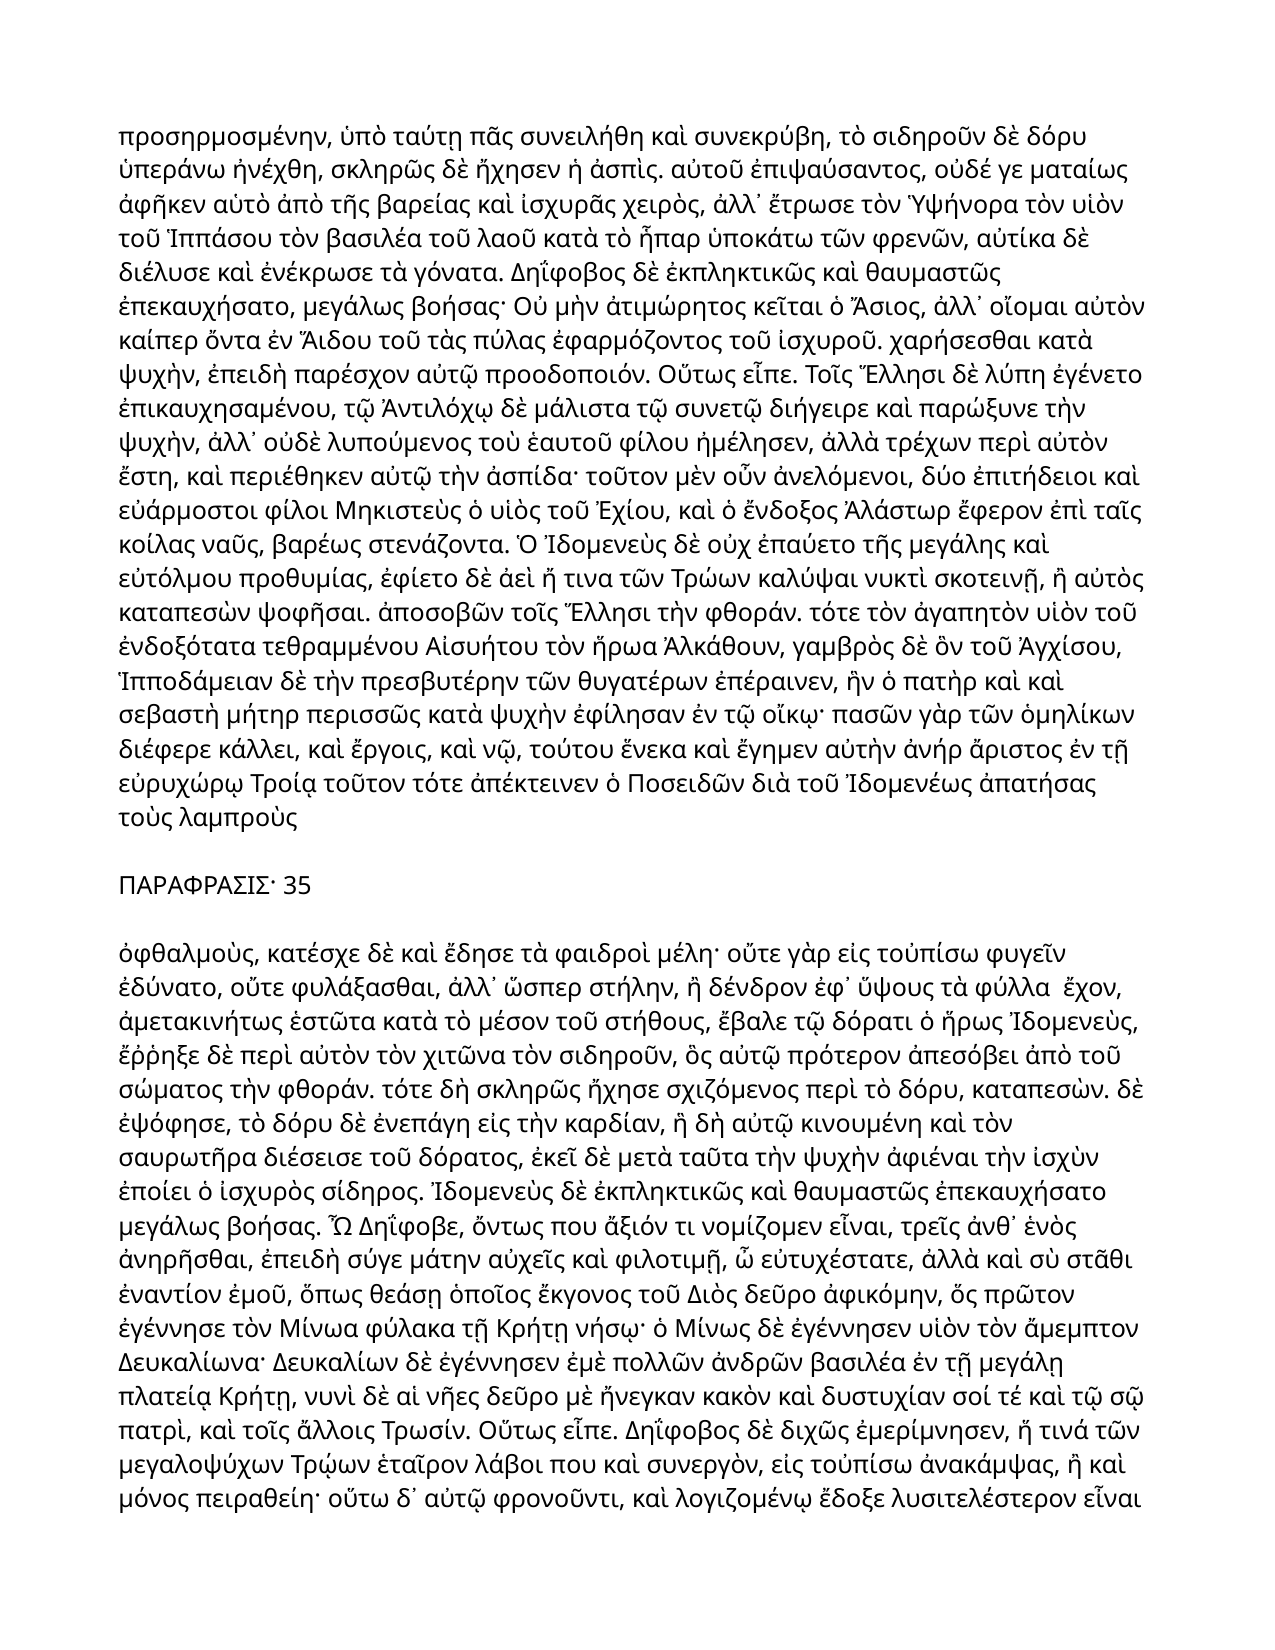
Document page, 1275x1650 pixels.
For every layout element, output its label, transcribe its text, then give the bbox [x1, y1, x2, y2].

text προσηρμοσμένην, ὑπὸ ταύτῃ πᾶς συνειλήθη καὶ συνεκρύβη, τὸ σιδηροῦν δὲ δόρυ ὑπεράνω ἠνέχθη, σκληρῶς δὲ ἤχησεν ἡ ἀσπὶς. αὐτοῦ ἐπιψαύσαντος, οὐδέ γε ματαίως ἀφῆκεν αὑτὸ ἀπὸ τῆς βαρείας καὶ ἰσχυρᾶς χειρὸς, ἀλλ᾽ ἔτρωσε τὸν Ὑψήνορα τὸν υἱὸν τοῦ Ἱππάσου τὸν βασιλέα τοῦ λαοῦ κατὰ τὸ ἧπαρ ὑποκάτω τῶν φρενῶν, αὐτίκα δὲ διέλυσε καὶ ἐνέκρωσε τὰ γόνατα. Δηΐφοβος δὲ ἐκπληκτικῶς καὶ θαυμαστῶς ἐπεκαυχήσατο, μεγάλως βοήσας· Οὐ μὴν ἀτιμώρητος κεῖται ὁ Ἄσιος, ἀλλ᾽ οἴομαι αὐτὸν καίπερ ὄντα ἐν Ἅιδου τοῦ τὰς πύλας ἐφαρμόζοντος τοῦ ἰσχυροῦ. χαρήσεσθαι κατὰ ψυχὴν, ἐπειδὴ παρέσχον αὐτῷ προοδοποιόν. Οὕτως εἶπε. Τοῖς Ἕλλησι δὲ λύπη ἐγένετο ἐπικαυχησαμένου, τῷ Ἀντιλόχῳ δὲ μάλιστα τῷ συνετῷ διήγειρε καὶ παρώξυνε τὴν ψυχὴν, ἀλλ᾽ οὐδὲ λυπούμενος τοὺ ἑαυτοῦ φίλου ἠμέλησεν, ἀλλὰ τρέχων περὶ αὐτὸν ἔστη, καὶ περιέθηκεν αὐτῷ τὴν ἀσπίδα· τοῦτον μὲν οὖν ἀνελόμενοι, δύο ἐπιτήδειοι καὶ εὐάρμοστοι φίλοι Μηκιστεὺς ὁ υἱὸς τοῦ Ἐχίου, καὶ ὁ ἔνδοξος Ἀλάστωρ ἔφερον ἐπὶ ταῖς κοίλας ναῦς, βαρέως στενάζοντα. Ὁ Ἰδομενεὺς δὲ οὐχ ἐπαύετο τῆς μεγάλης καὶ εὐτόλμου προθυμίας, ἐφίετο δὲ ἀεὶ ἤ τινα τῶν Τρώων καλύψαι νυκτὶ σκοτεινῇ, ἢ αὐτὸς καταπεσὼν ψοφῆσαι. ἀποσοβῶν τοῖς Ἕλλησι τὴν φθοράν. τότε τὸν ἀγαπητὸν υἱὸν τοῦ ἐνδοξότατα τεθραμμένου Αἰσυήτου τὸν ἥρωα Ἀλκάθουν, γαμβρὸς δὲ ὃν τοῦ Ἀγχίσου, Ἱπποδάμειαν δὲ τὴν πρεσβυτέρην τῶν θυγατέρων ἐπέραινεν, ἣν ὁ πατὴρ καὶ καὶ σεβαστὴ μήτηρ περισσῶς κατὰ ψυχὴν ἐφίλησαν ἐν τῷ οἴκῳ· πασῶν γὰρ τῶν ὁμηλίκων διέφερε κάλλει, καὶ ἔργοις, καὶ νῷ, τούτου ἕνεκα καὶ ἔγημεν αὐτὴν ἀνήρ ἄριστος ἐν τῇ εὐρυχώρῳ Τροίᾳ τοῦτον τότε ἀπέκτεινεν ὁ Ποσειδῶν διὰ τοῦ Ἰδομενέως ἀπατήσας τοὺς λαμπροὺς [118, 118, 1157, 833]
text ὀφθαλμοὺς, κατέσχε δὲ καὶ ἔδησε τὰ φαιδροὶ μέλη· οὔτε γὰρ εἰς τοὐπίσω φυγεῖν ἐδύνατο, οὔτε φυλάξασθαι, ἀλλ᾽ ὥσπερ στήλην, ἢ δένδρον ἐφ᾽ ὕψους τὰ φύλλα ἔχον, ἀμετακινήτως ἑστῶτα κατὰ τὸ μέσον τοῦ στήθους, ἔβαλε τῷ δόρατι ὁ ἥρως Ἰδομενεὺς, ἔῤῥηξε δὲ περὶ αὐτὸν τὸν χιτῶνα τὸν σιδηροῦν, ὃς αὐτῷ πρότερον ἀπεσόβει ἀπὸ τοῦ σώματος τὴν φθοράν. τότε δὴ σκληρῶς ἤχησε σχιζόμενος περὶ τὸ δόρυ, καταπεσὼν. δὲ ἐψόφησε, τὸ δόρυ δὲ ἐνεπάγη εἰς τὴν καρδίαν, ἣ δὴ αὐτῷ κινουμένη καὶ τὸν σαυρωτῆρα διέσεισε τοῦ δόρατος, ἐκεῖ δὲ μετὰ ταῦτα τὴν ψυχὴν ἀφιέναι τὴν ἰσχὺν ἐποίει ὁ ἰσχυρὸς σίδηρος. Ἰδομενεὺς δὲ ἐκπληκτικῶς καὶ θαυμαστῶς ἐπεκαυχήσατο μεγάλως βοήσας. Ὦ Δηΐφοβε, ὄντως που ἄξιόν τι νομίζομεν εἶναι, τρεῖς ἀνθ᾽ ἑνὸς ἀνηρῆσθαι, ἐπειδὴ σύγε μάτην αὐχεῖς καὶ φιλοτιμῇ, ὦ εὐτυχέστατε, ἀλλὰ καὶ σὺ στᾶθι ἐναντίον ἐμοῦ, ὅπως θεάσῃ ὁποῖος ἔκγονος τοῦ Διὸς δεῦρο ἀφικόμην, ὅς πρῶτον ἐγέννησε τὸν Μίνωα φύλακα τῇ Κρήτῃ νήσῳ· ὁ Μίνως δὲ ἐγέννησεν υἱὸν τὸν ἄμεμπτον Δευκαλίωνα· Δευκαλίων δὲ ἐγέννησεν ἐμὲ πολλῶν ἀνδρῶν βασιλέα ἐν τῇ μεγάλῃ πλατείᾳ Κρήτῃ, νυνὶ δὲ αἱ νῆες δεῦρο μὲ ἤνεγκαν κακὸν καὶ δυστυχίαν σοί τέ καὶ τῷ σῷ πατρὶ, καὶ τοῖς ἄλλοις Τρωσίν. Οὕτως εἶπε. Δηΐφοβος δὲ διχῶς ἐμερίμνησεν, ἥ τινά τῶν μεγαλοψύχων Τρῴων ἑταῖρον λάβοι που καὶ συνεργὸν, εἰς τοὐπίσω ἀνακάμψας, ἢ καὶ μόνος πειραθείη· οὕτω δ᾽ αὐτῷ φρονοῦντι, καὶ λογιζομένῳ ἔδοξε λυσιτελέστερον εἶναι [118, 936, 1157, 1515]
text ΠAPΑΦΡΑΣΙΣ· 35 [118, 867, 1157, 902]
